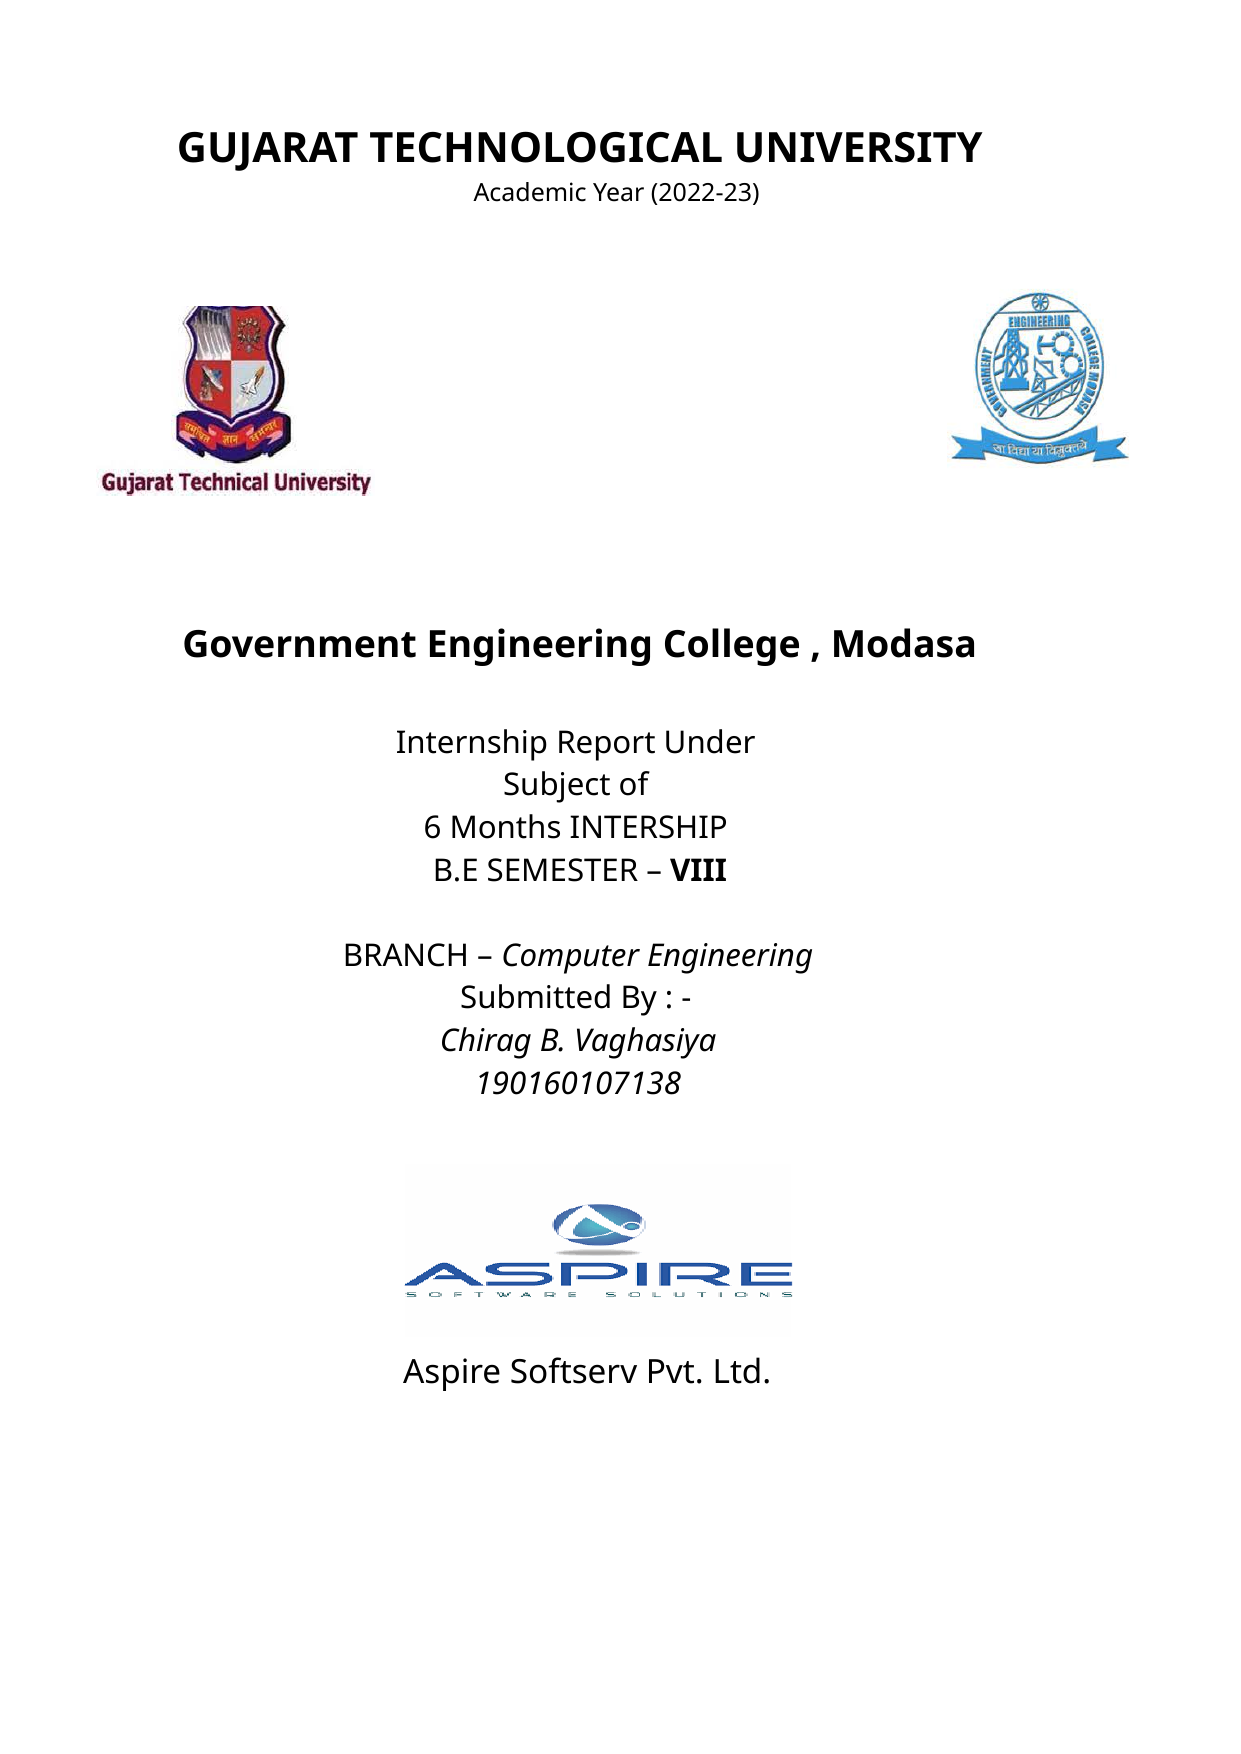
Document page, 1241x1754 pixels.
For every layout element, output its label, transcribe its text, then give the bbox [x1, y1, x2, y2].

text B.E SEMESTER – VIII [167, 848, 992, 890]
text Internship Report Under [167, 720, 992, 762]
text Government Engineering College , Modasa [167, 618, 992, 669]
text Submitted By : - [167, 975, 992, 1018]
text 190160107138 [167, 1061, 992, 1103]
text Chirag B. Vaghasiya [167, 1018, 992, 1061]
text BRANCH – Computer Engineering [167, 933, 992, 975]
text GUJARAT TECHNOLOGICAL UNIVERSITY Academic Year (2022-23) [167, 118, 992, 209]
picture [96, 306, 375, 496]
picture [947, 274, 1130, 483]
picture [404, 1164, 793, 1337]
text Subject of [167, 762, 992, 805]
text 6 Months INTERSHIP [167, 805, 992, 848]
text Aspire Softserv Pvt. Ltd. [167, 1347, 992, 1393]
